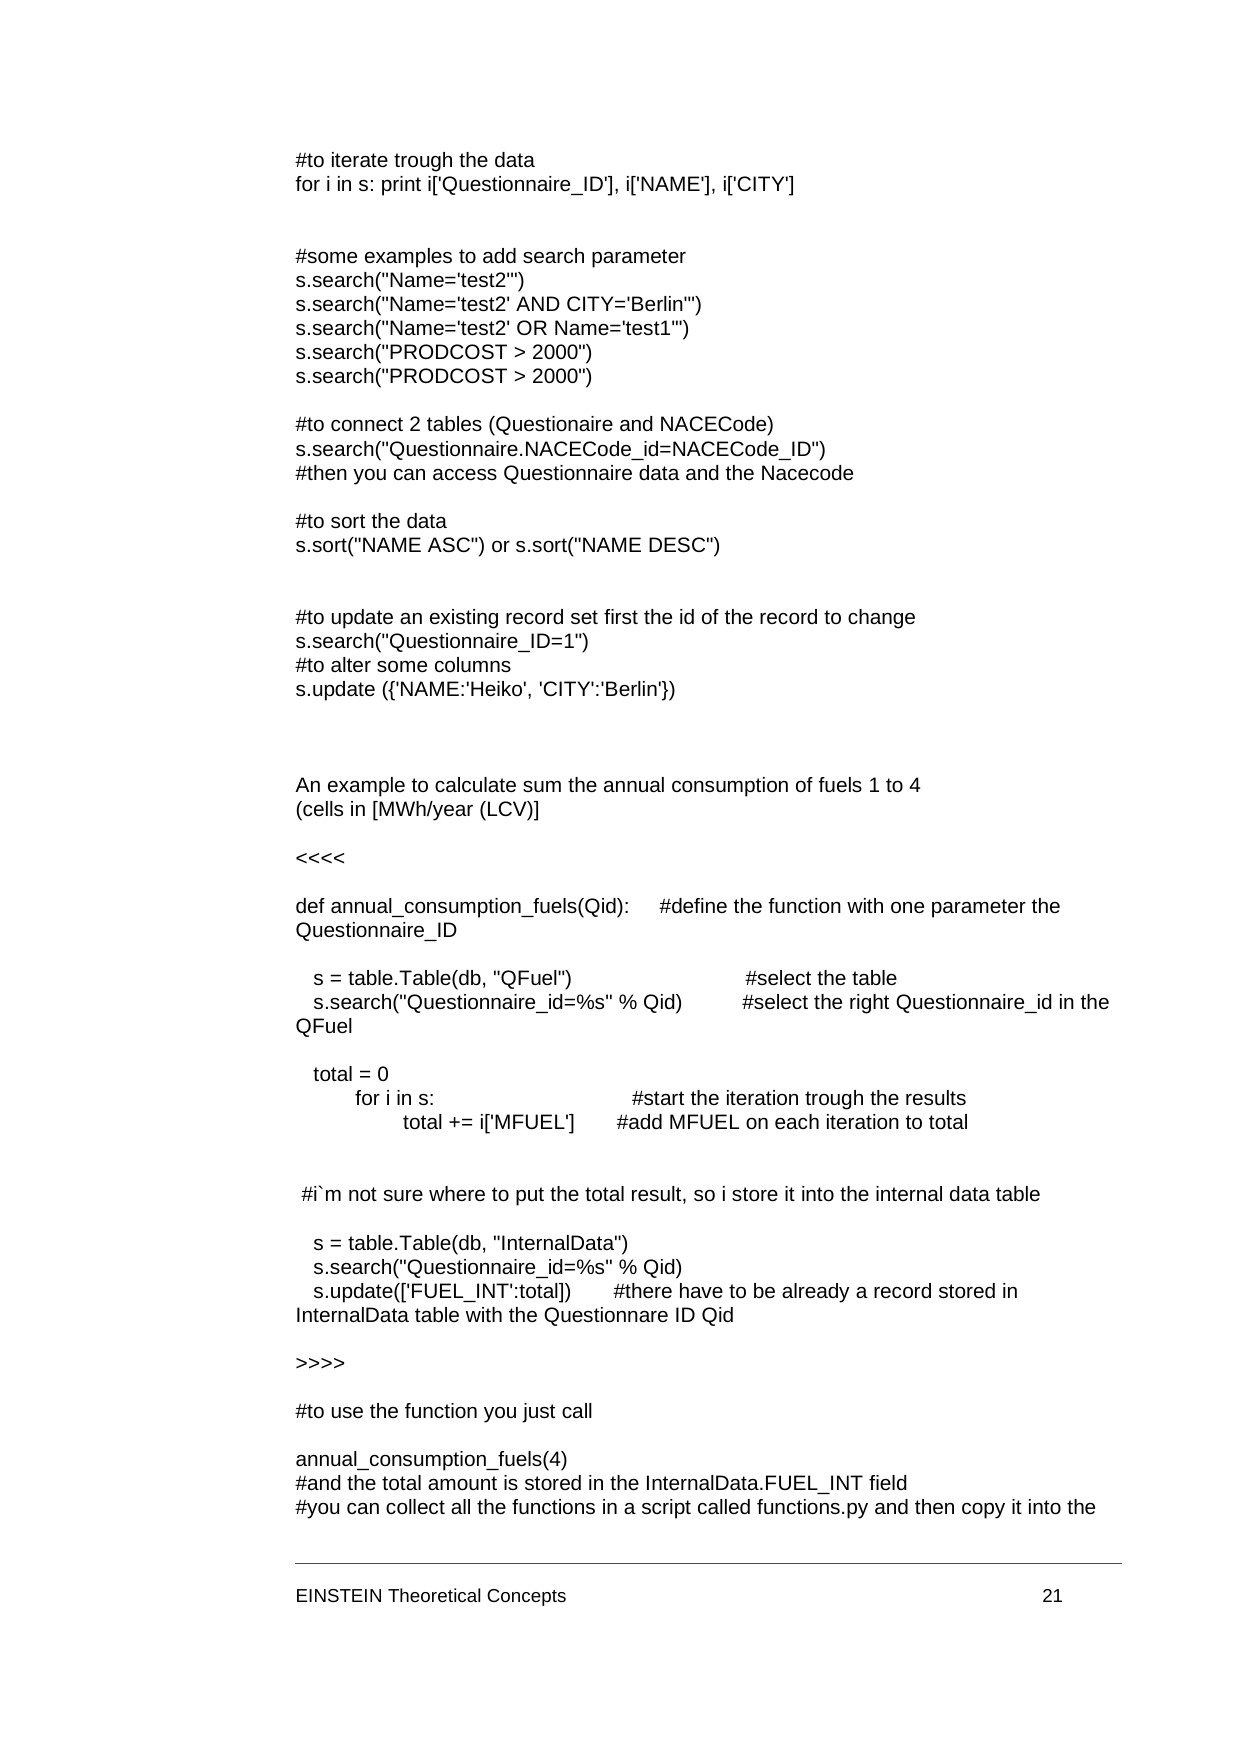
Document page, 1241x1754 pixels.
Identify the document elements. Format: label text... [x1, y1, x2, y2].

text #to iterate trough the data for i in s: print i['Questionnaire_ID'], i['NAME'], i['CITY'] #some examples to add search parameter s.search("Name='test2'") s.search("Name='test2' AND CITY='Berlin'") s.search("Name='test2' OR Name='test1'") s.search("PRODCOST > 2000") s.search("PRODCOST > 2000") #to connect 2 tables (Questionaire and NACECode) s.search("Questionnaire.NACECode_id=NACECode_ID") #then you can access Questionnaire data and the Nacecode #to sort the data s.sort("NAME ASC") or s.sort("NAME DESC") #to update an existing record set first the id of the record to change s.search("Questionnaire_ID=1") #to alter some columns s.update ({'NAME:'Heiko', 'CITY':'Berlin'}) An example to calculate sum the annual consumption of fuels 1 to 4 (cells in [MWh/year (LCV)] <<<< def annual_consumption_fuels(Qid): #define the function with one parameter the Questionnaire_ID s = table.Table(db, "QFuel") #select the table s.search("Questionnaire_id=%s" % Qid) #select the right Questionnaire_id in the QFuel total = 0 for i in s: #start the iteration trough the results total += i['MFUEL'] #add MFUEL on each iteration to total #i`m not sure where to put the total result, so i store it into the internal data table s = table.Table(db, "InternalData") s.search("Questionnaire_id=%s" % Qid) s.update(['FUEL_INT':total]) #there have to be already a record stored in InternalData table with the Questionnare ID Qid >>>> #to use the function you just call annual_consumption_fuels(4) #and the total amount is stored in the InternalData.FUEL_INT field #you can collect all the functions in a script called functions.py and then copy it into the [295, 148, 1122, 1519]
